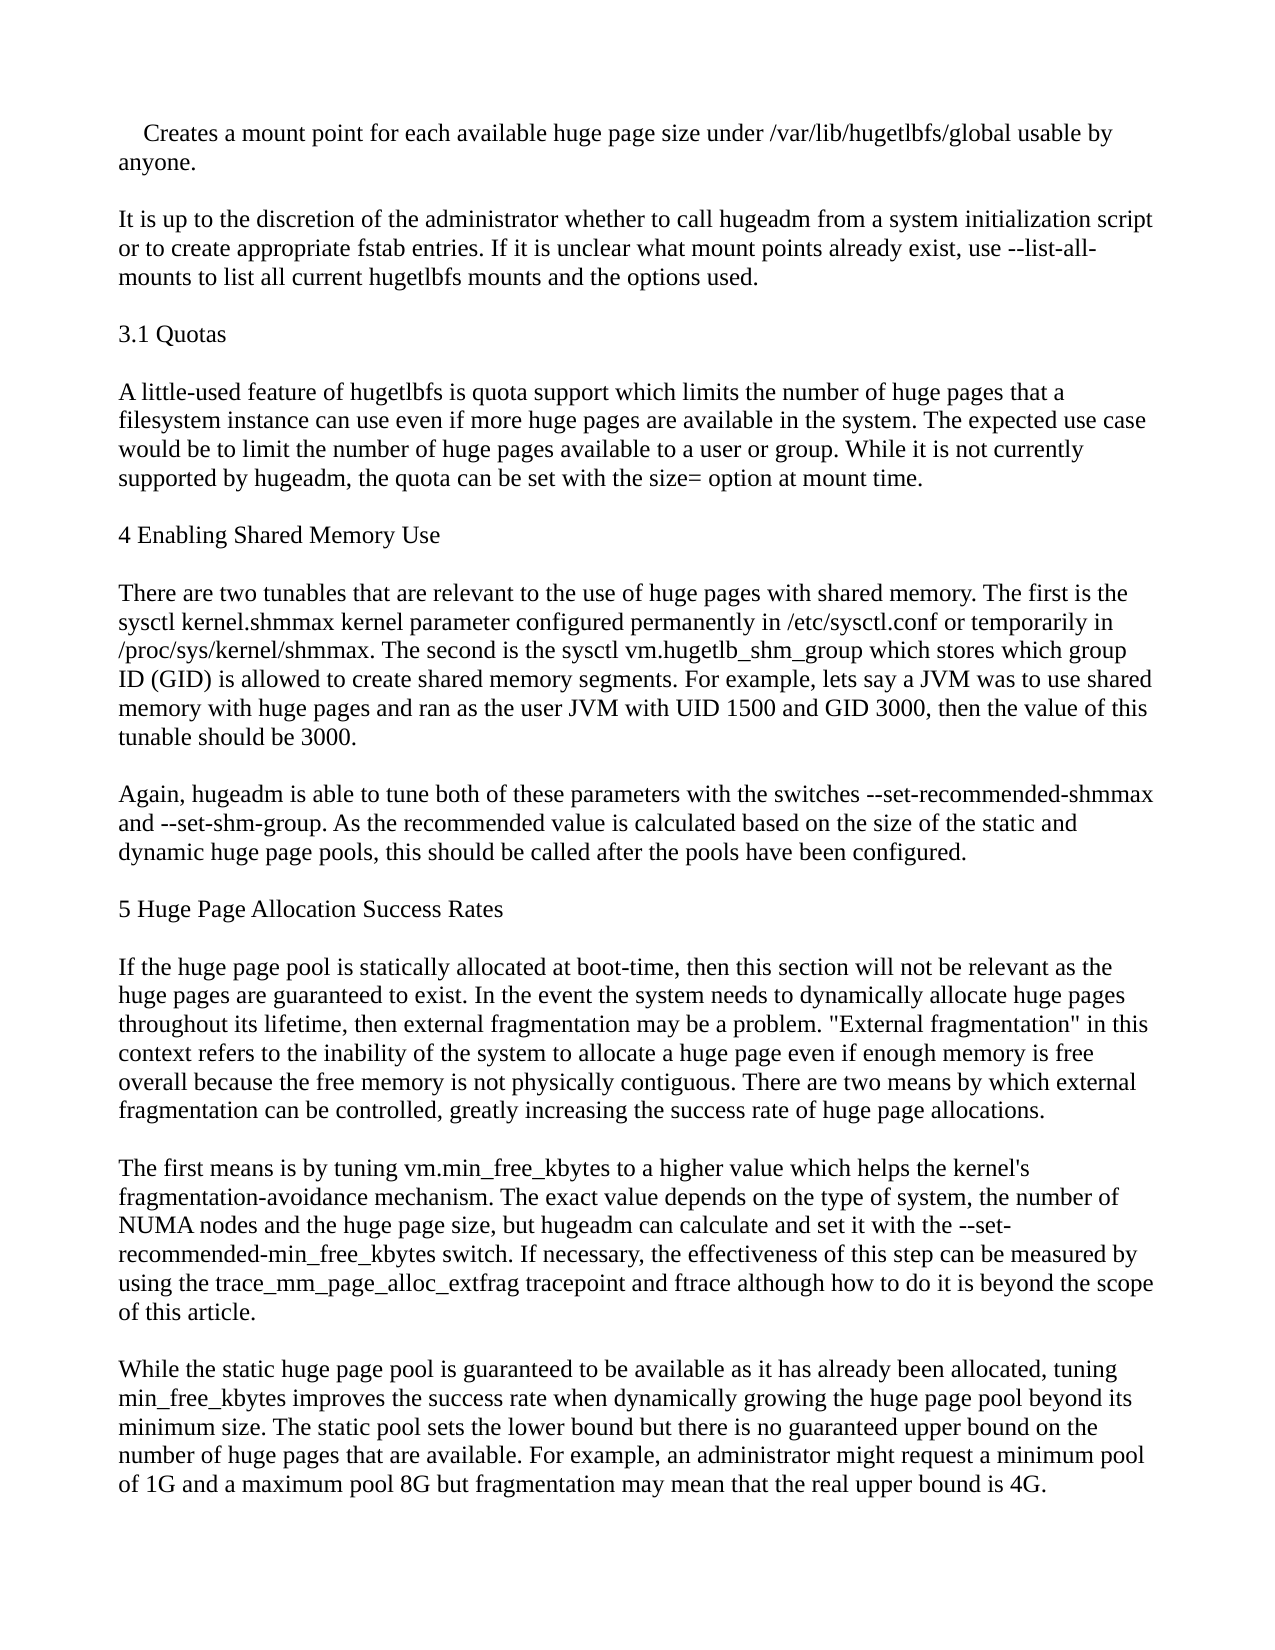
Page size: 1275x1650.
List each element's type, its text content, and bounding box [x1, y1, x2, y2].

text 4 Enabling Shared Memory Use [118, 521, 1157, 549]
text 3.1 Quotas [118, 319, 1157, 348]
text It is up to the discretion of the administrator whether to call hugeadm from a system initialization script or to create appropriate fstab entries. If it is unclear what mount points already exist, use --list-all-mounts to list all current hugetlbfs mounts and the options used. [118, 204, 1157, 291]
text Creates a mount point for each available huge page size under /var/lib/hugetlbfs/global usable by anyone. [118, 118, 1157, 176]
text The first means is by tuning vm.min_free_kbytes to a higher value which helps the kernel's fragmentation-avoidance mechanism. The exact value depends on the type of system, the number of NUMA nodes and the huge page size, but hugeadm can calculate and set it with the --set-recommended-min_free_kbytes switch. If necessary, the effectiveness of this step can be measured by using the trace_mm_page_alloc_extfrag tracepoint and ftrace although how to do it is beyond the scope of this article. [118, 1153, 1157, 1326]
text A little-used feature of hugetlbfs is quota support which limits the number of huge pages that a filesystem instance can use even if more huge pages are available in the system. The expected use case would be to limit the number of huge pages available to a user or group. While it is not currently supported by hugeadm, the quota can be set with the size= option at mount time. [118, 377, 1157, 492]
text Again, hugeadm is able to tune both of these parameters with the switches --set-recommended-shmmax and --set-shm-group. As the recommended value is calculated based on the size of the static and dynamic huge page pools, this should be called after the pools have been configured. [118, 779, 1157, 866]
text 5 Huge Page Allocation Success Rates [118, 894, 1157, 923]
text While the static huge page pool is guaranteed to be available as it has already been allocated, tuning min_free_kbytes improves the success rate when dynamically growing the huge page pool beyond its minimum size. The static pool sets the lower bound but there is no guaranteed upper bound on the number of huge pages that are available. For example, an administrator might request a minimum pool of 1G and a maximum pool 8G but fragmentation may mean that the real upper bound is 4G. [118, 1354, 1157, 1498]
text There are two tunables that are relevant to the use of huge pages with shared memory. The first is the sysctl kernel.shmmax kernel parameter configured permanently in /etc/sysctl.conf or temporarily in /proc/sys/kernel/shmmax. The second is the sysctl vm.hugetlb_shm_group which stores which group ID (GID) is allowed to create shared memory segments. For example, lets say a JVM was to use shared memory with huge pages and ran as the user JVM with UID 1500 and GID 3000, then the value of this tunable should be 3000. [118, 578, 1157, 751]
text If the huge page pool is statically allocated at boot-time, then this section will not be relevant as the huge pages are guaranteed to exist. In the event the system needs to dynamically allocate huge pages throughout its lifetime, then external fragmentation may be a problem. "External fragmentation" in this context refers to the inability of the system to allocate a huge page even if enough memory is free overall because the free memory is not physically contiguous. There are two means by which external fragmentation can be controlled, greatly increasing the success rate of huge page allocations. [118, 952, 1157, 1124]
